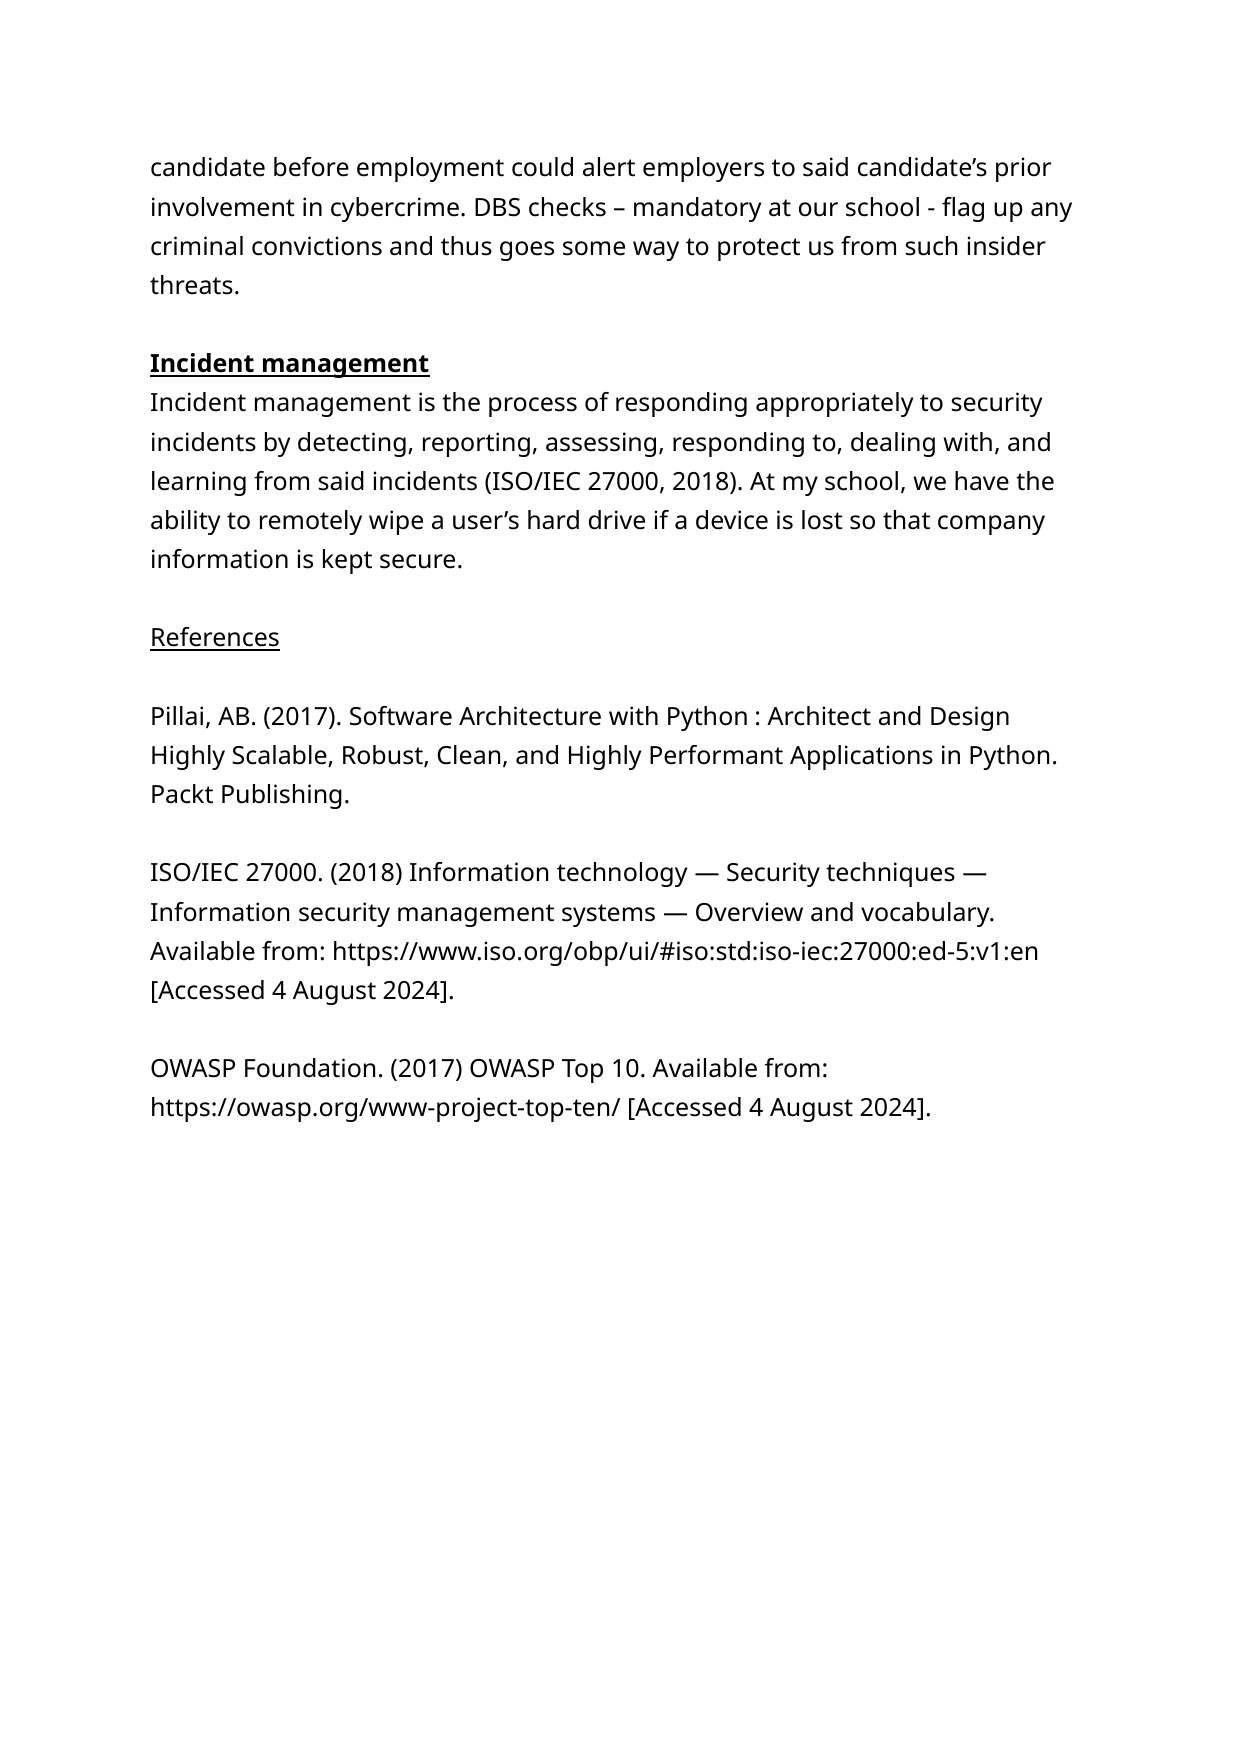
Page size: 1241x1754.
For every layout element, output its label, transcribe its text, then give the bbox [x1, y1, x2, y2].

text candidate before employment could alert employers to said candidate’s prior involvement in cybercrime. DBS checks – mandatory at our school - flag up any criminal convictions and thus goes some way to protect us from such insider threats. Incident management Incident management is the process of responding appropriately to security incidents by detecting, reporting, assessing, responding to, dealing with, and learning from said incidents (ISO/IEC 27000, 2018). At my school, we have the ability to remotely wipe a user’s hard drive if a device is lost so that company information is kept secure. References Pillai, AB. (2017). Software Architecture with Python : Architect and Design Highly Scalable, Robust, Clean, and Highly Performant Applications in Python. Packt Publishing. ISO/IEC 27000. (2018) Information technology — Security techniques — Information security management systems — Overview and vocabulary. Available from: https://www.iso.org/obp/ui/#iso:std:iso-iec:27000:ed-5:v1:en [Accessed 4 August 2024]. OWASP Foundation. (2017) OWASP Top 10. Available from: https://owasp.org/www-project-top-ten/ [Accessed 4 August 2024]. [150, 150, 1090, 1124]
